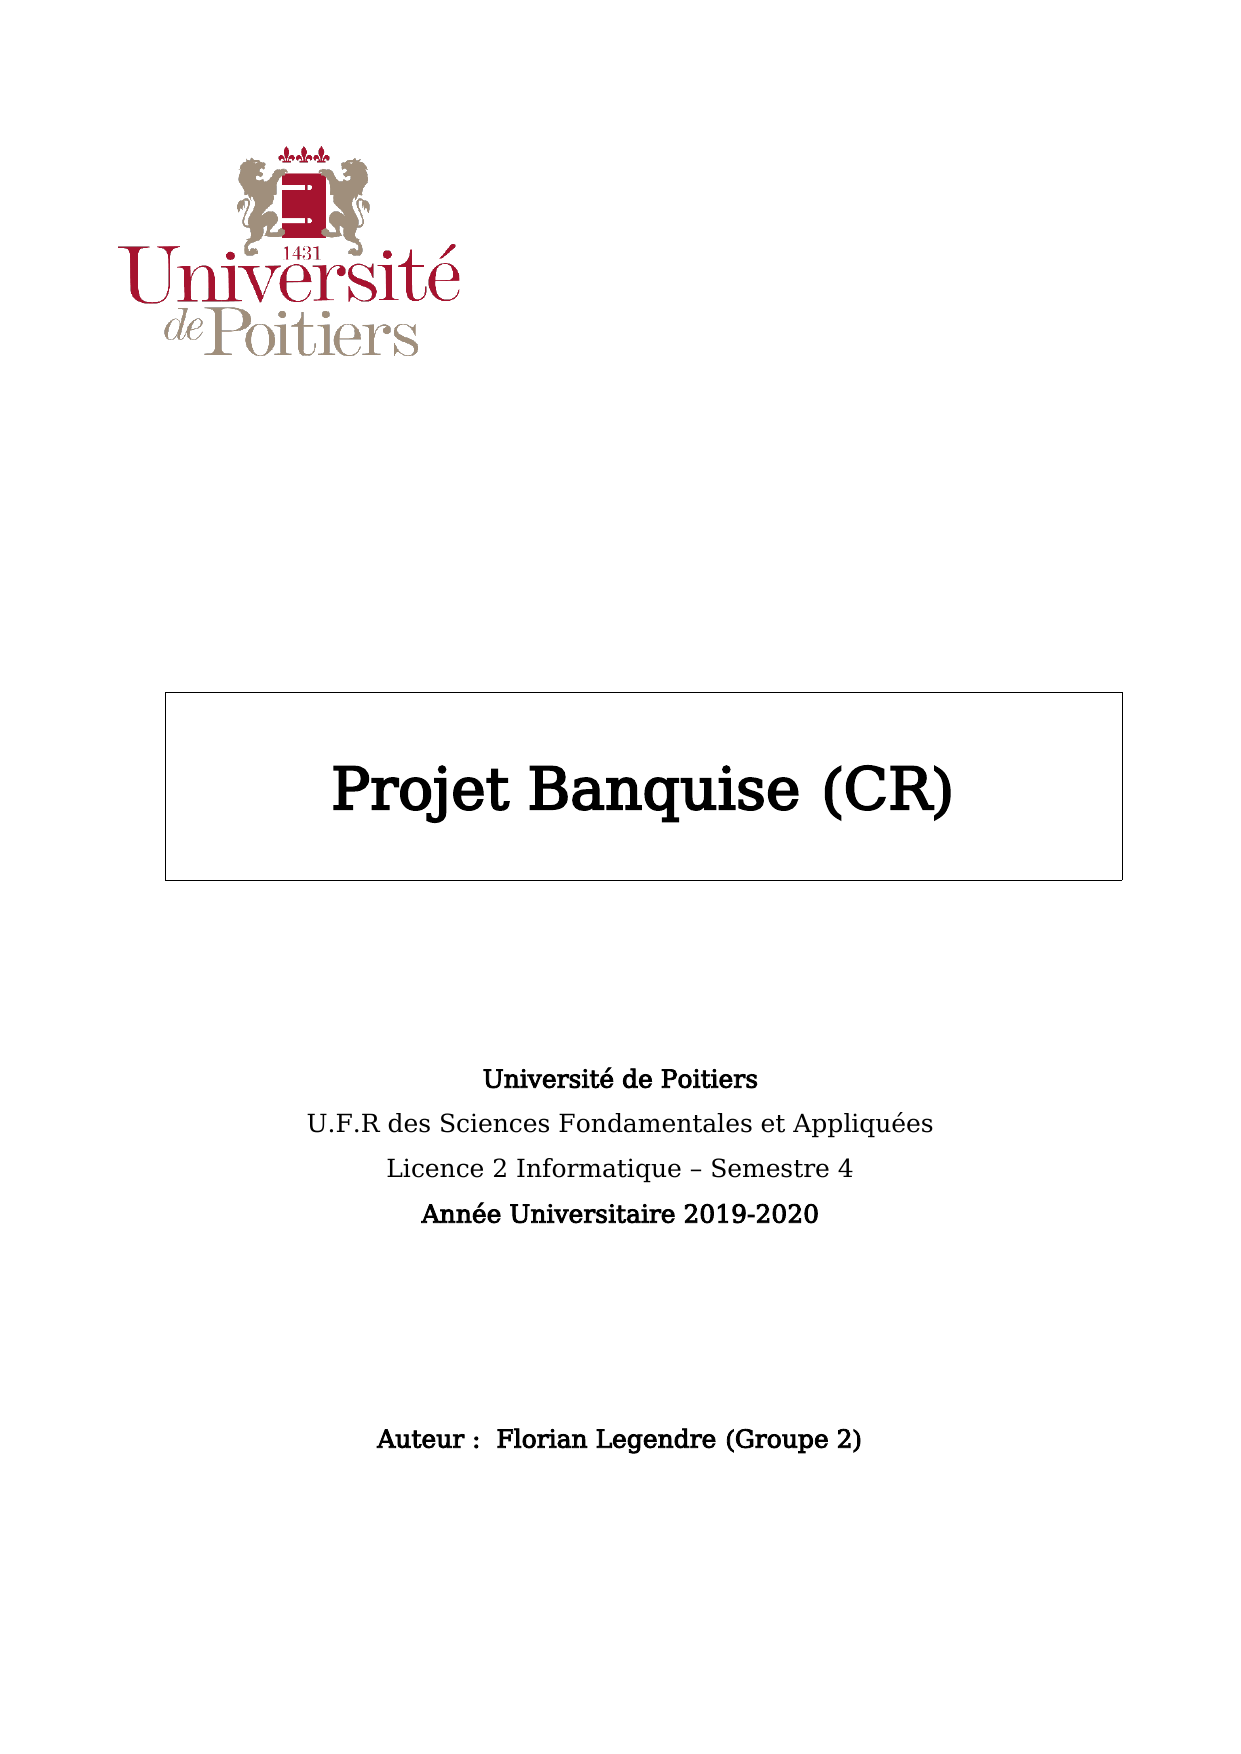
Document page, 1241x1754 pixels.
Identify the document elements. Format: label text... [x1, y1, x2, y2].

picture [118, 146, 460, 356]
text Année Universitaire 2019-2020 [118, 1198, 1122, 1228]
text U.F.R des Sciences Fondamentales et Appliquées [118, 1108, 1122, 1138]
text Université de Poitiers [118, 1063, 1122, 1093]
subtitle Projet Banquise (CR) [166, 693, 1122, 880]
text Auteur : Florian Legendre (Groupe 2) [118, 1423, 1122, 1453]
text Licence 2 Informatique – Semestre 4 [118, 1153, 1122, 1183]
